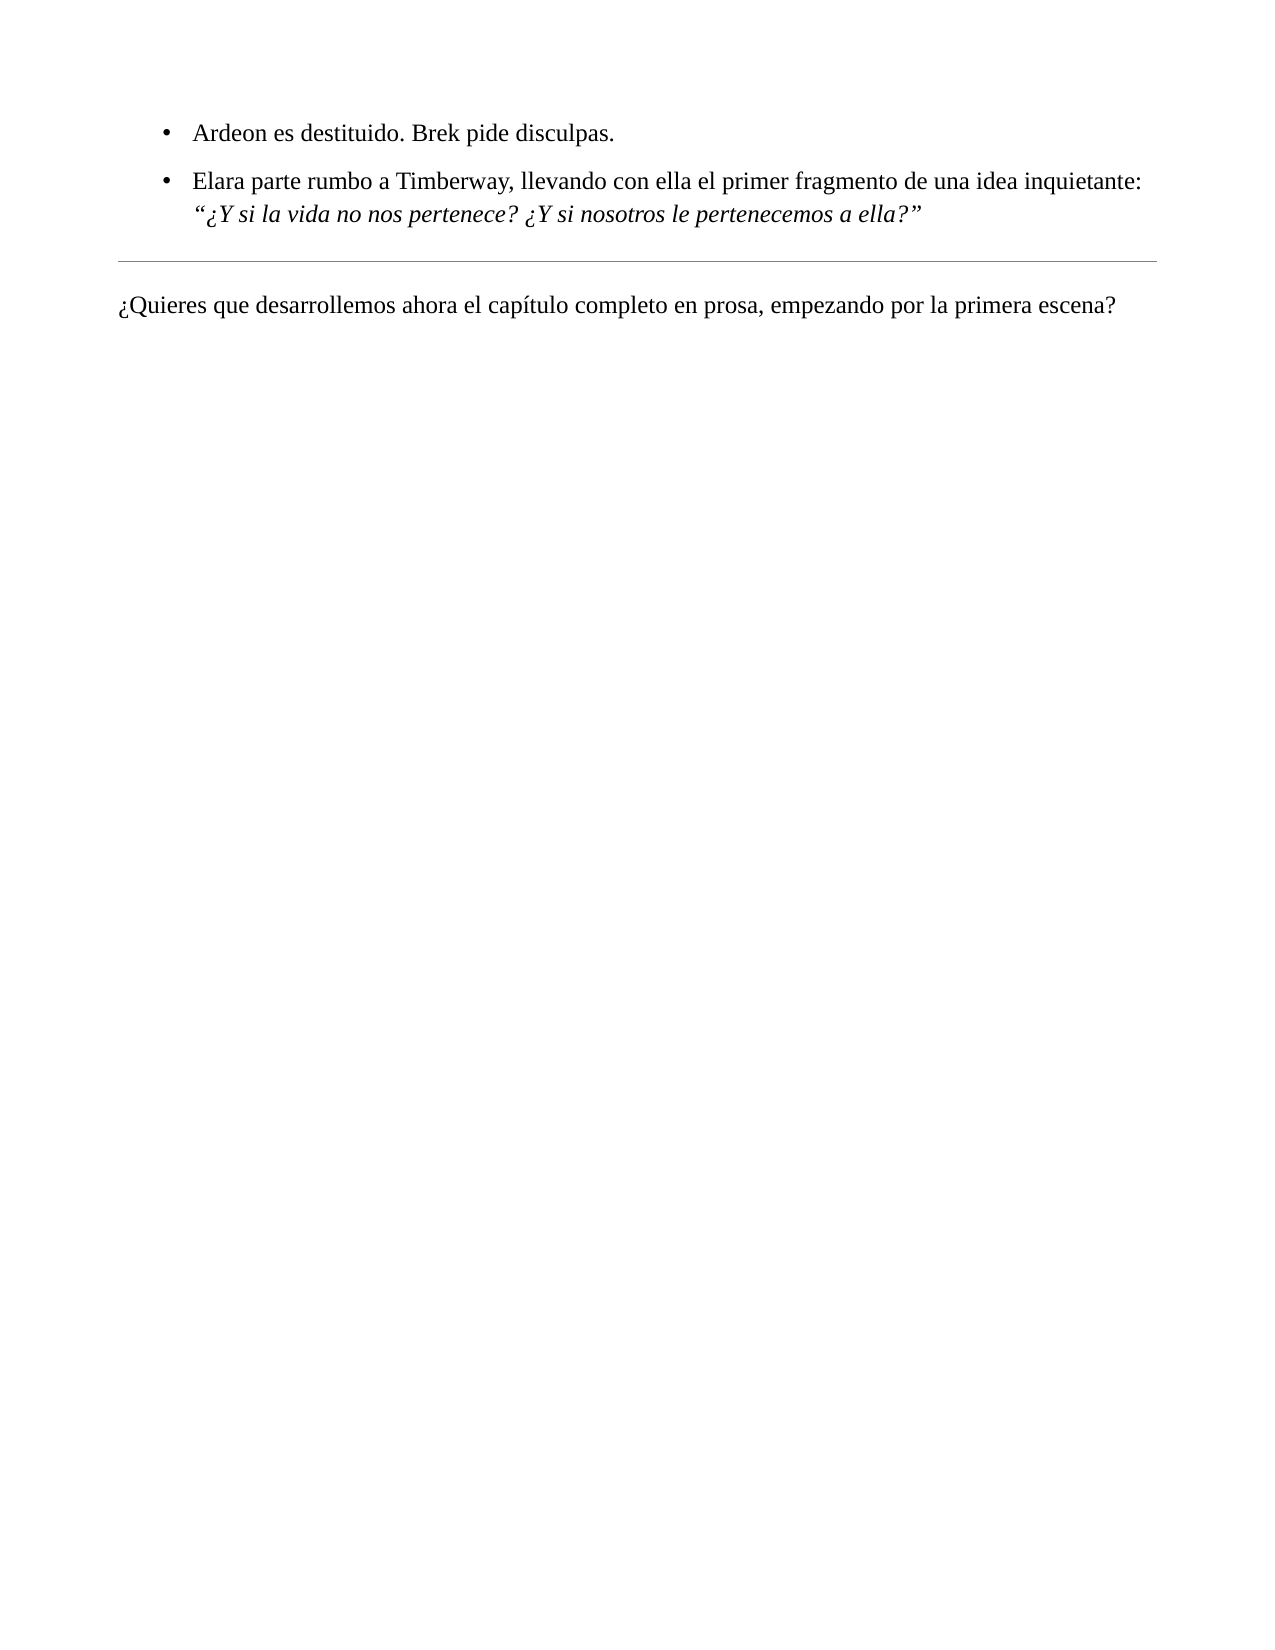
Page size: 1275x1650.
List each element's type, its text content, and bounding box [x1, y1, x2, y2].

list Elara parte rumbo a Timberway, llevando con ella el primer fragmento de una idea inquietante: “¿Y si la vida no nos pertenece? ¿Y si nosotros le pertenecemos a ella?” [162, 166, 1157, 227]
list Ardeon es destituido. Brek pide disculpas. [162, 118, 1157, 147]
text ¿Quieres que desarrollemos ahora el capítulo completo en prosa, empezando por la primera escena? [118, 291, 1157, 319]
